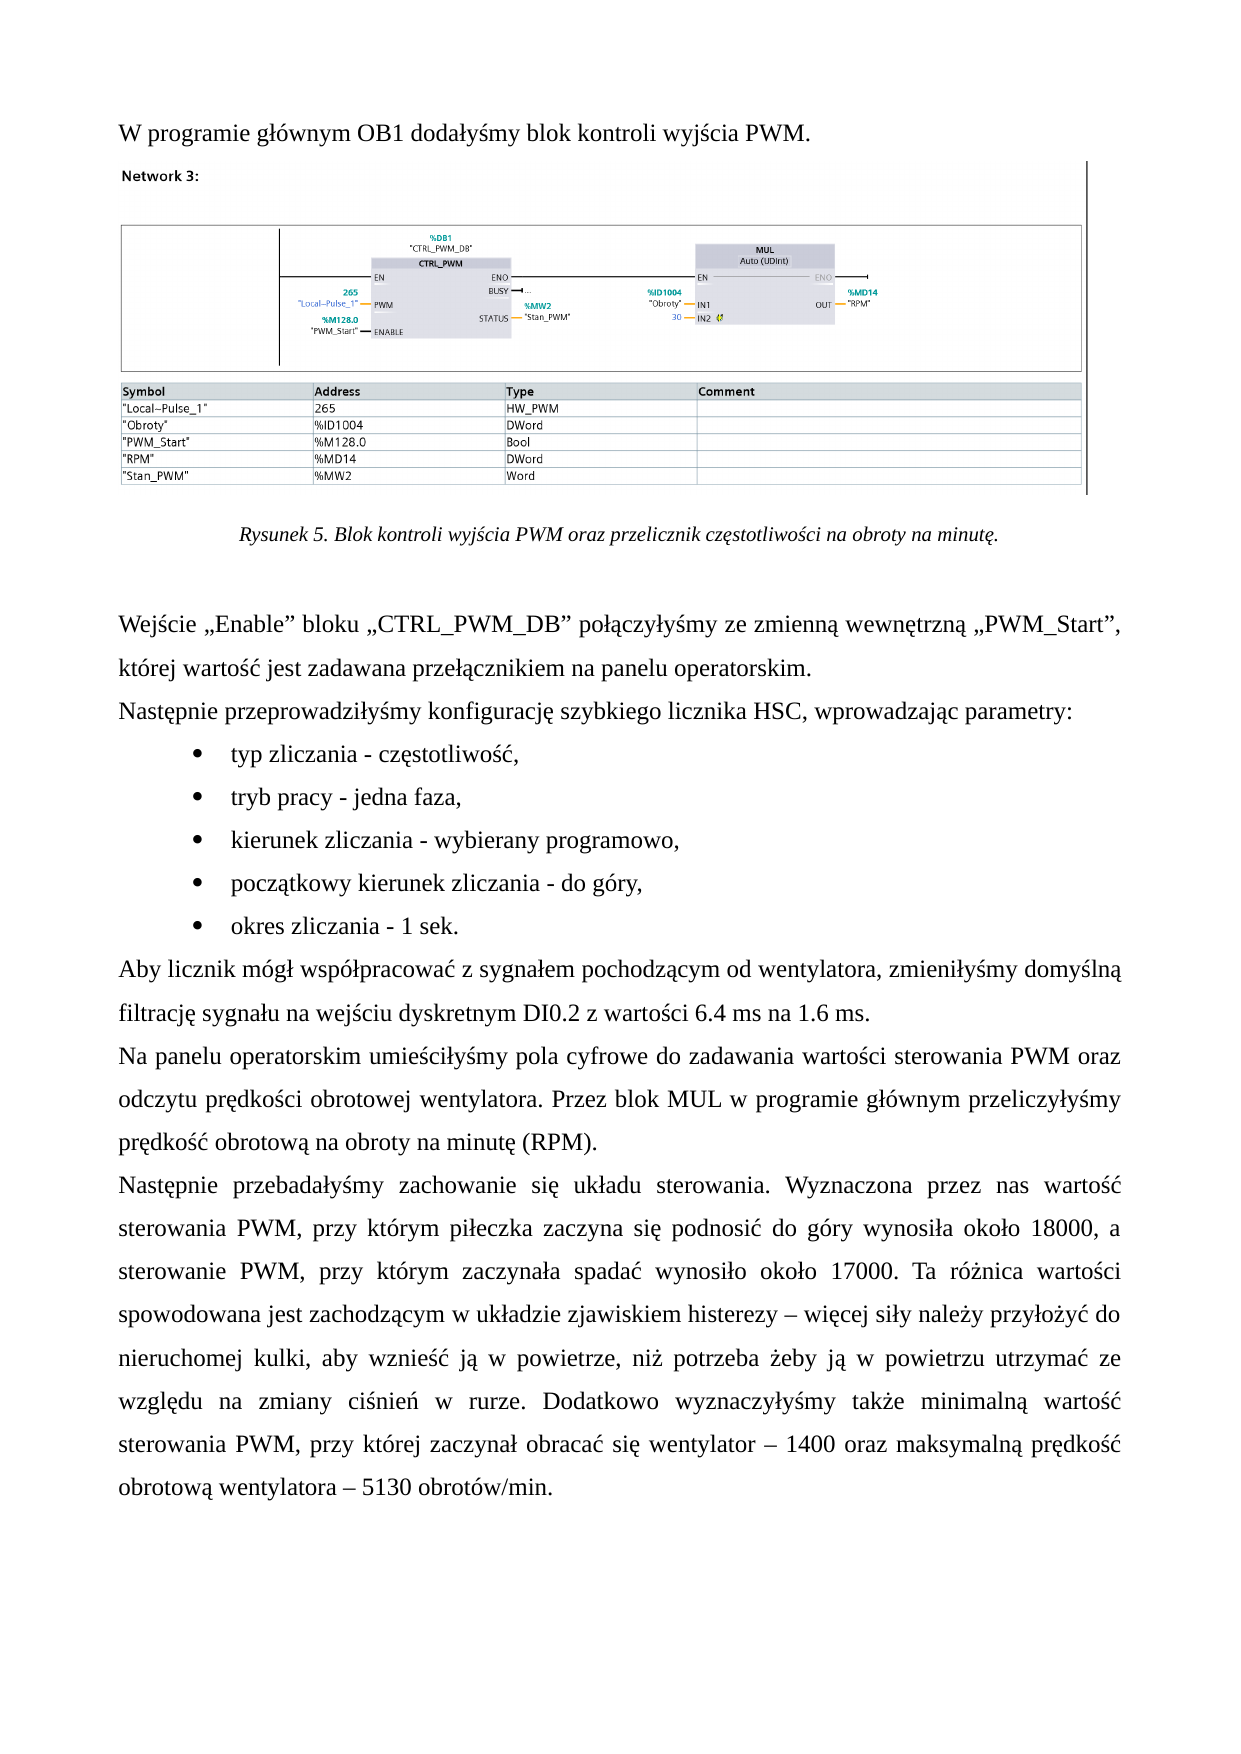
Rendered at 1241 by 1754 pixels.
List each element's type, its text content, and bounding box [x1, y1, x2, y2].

list typ zliczania - częstotliwość, [193, 739, 1122, 768]
list tryb pracy - jedna faza, [193, 782, 1122, 811]
text Następnie przeprowadziłyśmy konfigurację szybkiego licznika HSC, wprowadzając parametry: [118, 696, 1122, 724]
text Rysunek 5. Blok kontroli wyjścia PWM oraz przelicznik częstotliwości na obroty na minutę. [118, 522, 1122, 546]
list początkowy kierunek zliczania - do góry, [193, 868, 1122, 897]
text Wejście „Enable” bloku „CTRL_PWM_DB” połączyłyśmy ze zmienną wewnętrzną „PWM_Start”, której wartość jest zadawana przełącznikiem na panelu operatorskim. [118, 609, 1122, 681]
text Aby licznik mógł współpracować z sygnałem pochodzącym od wentylatora, zmieniłyśmy domyślną filtrację sygnału na wejściu dyskretnym DI0.2 z wartości 6.4 ms na 1.6 ms. [118, 954, 1122, 1026]
text W programie głównym OB1 dodałyśmy blok kontroli wyjścia PWM. [118, 118, 1122, 147]
text Na panelu operatorskim umieściłyśmy pola cyfrowe do zadawania wartości sterowania PWM oraz odczytu prędkości obrotowej wentylatora. Przez blok MUL w programie głównym przeliczyłyśmy prędkość obrotową na obroty na minutę (RPM). [118, 1041, 1122, 1156]
list okres zliczania - 1 sek. [193, 911, 1122, 940]
text Następnie przebadałyśmy zachowanie się układu sterowania. Wyznaczona przez nas wartość sterowania PWM, przy którym piłeczka zaczyna się podnosić do góry wynosiła około 18000, a sterowanie PWM, przy którym zaczynała spadać wynosiło około 17000. Ta różnica wartości spowodowana jest zachodzącym w układzie zjawiskiem histerezy – więcej siły należy przyłożyć do nieruchomej kulki, aby wznieść ją w powietrze, niż potrzeba żeby ją w powietrzu utrzymać ze względu na zmiany ciśnień w rurze. Dodatkowo wyznaczyłyśmy także minimalną wartość sterowania PWM, przy której zaczynał obracać się wentylator – 1400 oraz maksymalną prędkość obrotową wentylatora – 5130 obrotów/min. [118, 1170, 1122, 1501]
list kierunek zliczania - wybierany programowo, [193, 825, 1122, 854]
